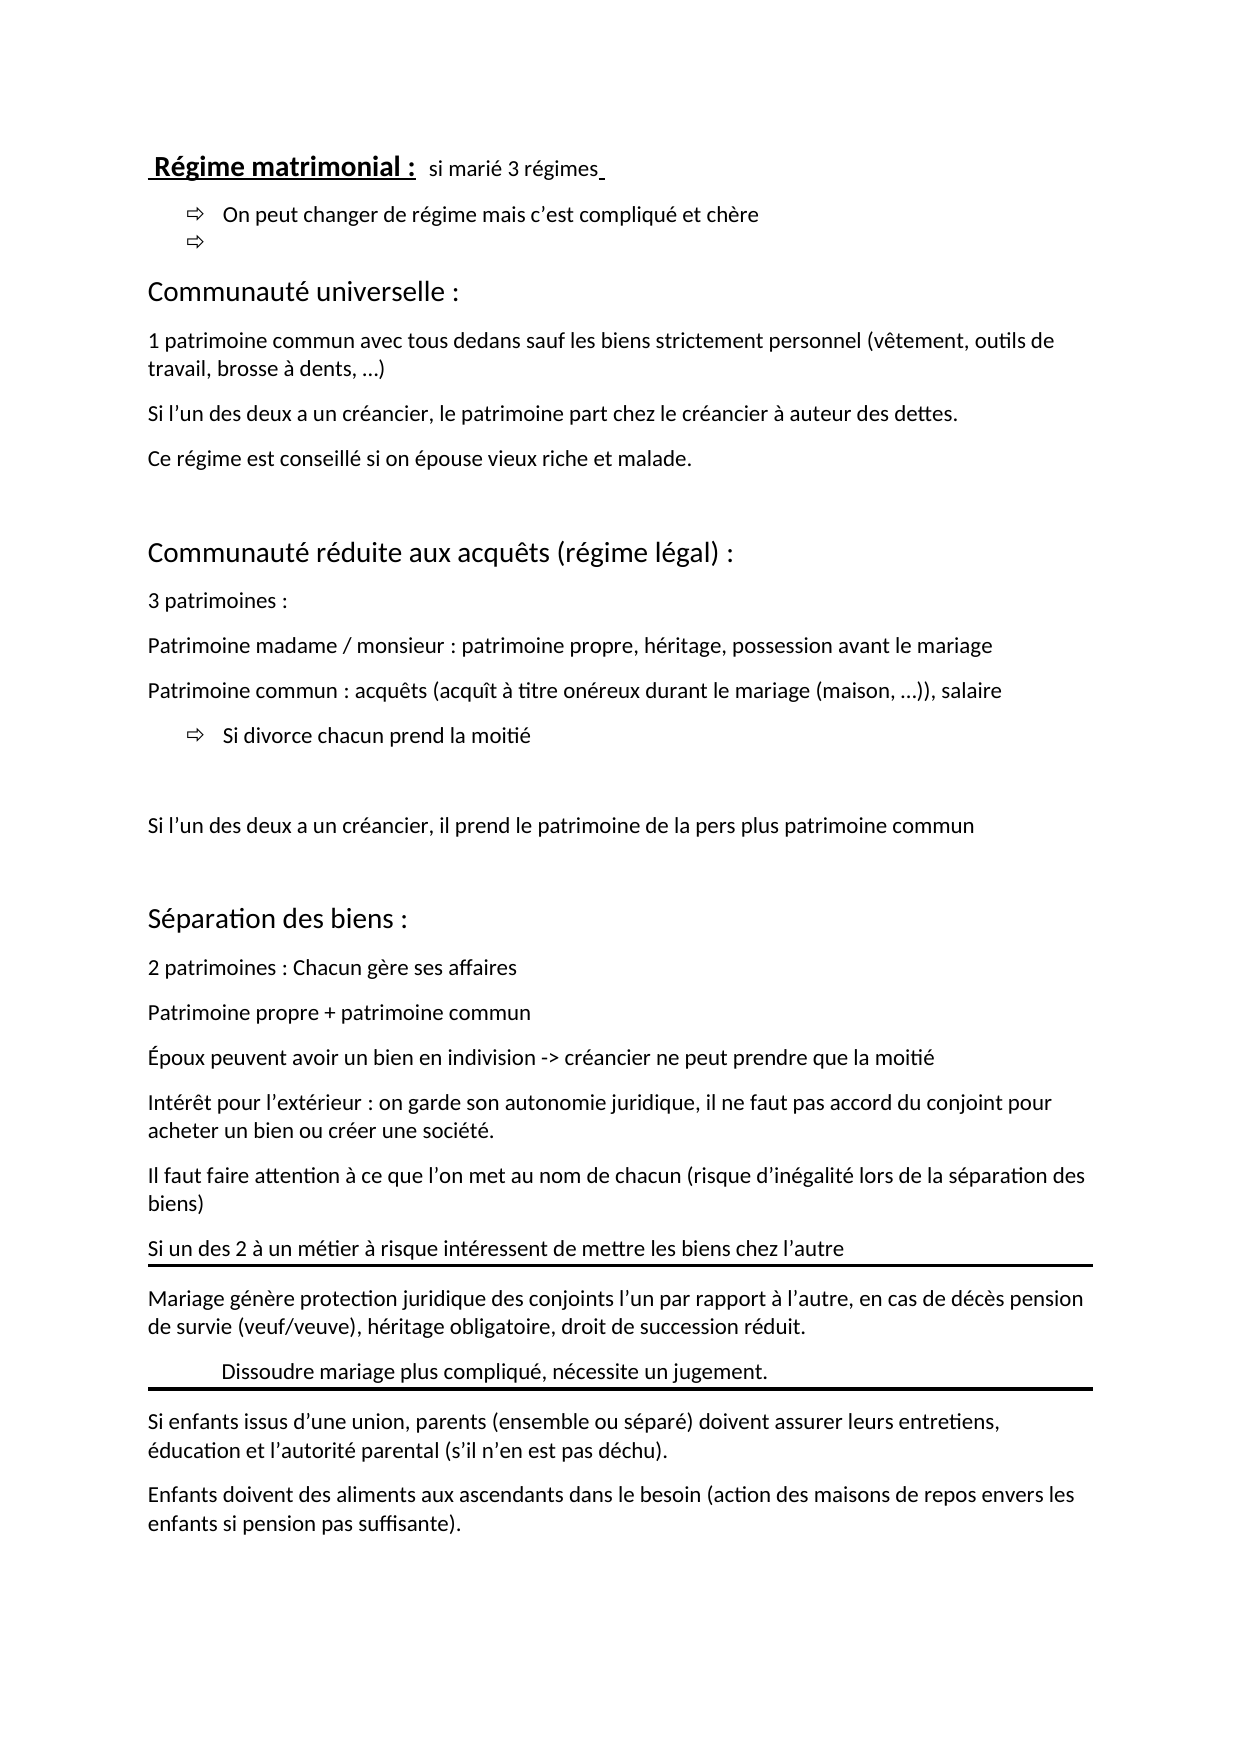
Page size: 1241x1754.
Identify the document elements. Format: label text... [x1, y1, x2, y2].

text Communauté universelle : [148, 273, 1093, 309]
text Enfants doivent des aliments aux ascendants dans le besoin (action des maisons de repos envers les enfants si pension pas suffisante). [148, 1481, 1093, 1537]
text Si l’un des deux a un créancier, le patrimoine part chez le créancier à auteur des dettes. [148, 399, 1093, 427]
text 3 patrimoines : [148, 586, 1093, 614]
text Séparation des biens : [148, 901, 1093, 936]
list Si divorce chacun prend la moitié [185, 721, 1093, 749]
text Patrimoine commun : acquêts (acquît à titre onéreux durant le mariage (maison, …)), salaire [148, 676, 1093, 704]
text Dissoudre mariage plus compliqué, nécessite un jugement. [148, 1357, 1093, 1387]
text 1 patrimoine commun avec tous dedans sauf les biens strictement personnel (vêtement, outils de travail, brosse à dents, …) [148, 326, 1093, 382]
list On peut changer de régime mais c’est compliqué et chère [185, 200, 1093, 228]
text Ce régime est conseillé si on épouse vieux riche et malade. [148, 444, 1093, 472]
text Communauté réduite aux acquêts (régime légal) : [148, 534, 1093, 569]
text Si un des 2 à un métier à risque intéressent de mettre les biens chez l’autre [148, 1234, 1093, 1264]
text Régime matrimonial : si marié 3 régimes [148, 148, 1093, 183]
text Si l’un des deux a un créancier, il prend le patrimoine de la pers plus patrimoine commun [148, 811, 1093, 839]
text Il faut faire attention à ce que l’on met au nom de chacun (risque d’inégalité lors de la séparation des biens) [148, 1161, 1093, 1217]
text Mariage génère protection juridique des conjoints l’un par rapport à l’autre, en cas de décès pension de survie (veuf/veuve), héritage obligatoire, droit de succession réduit. [148, 1284, 1093, 1341]
text Époux peuvent avoir un bien en indivision -> créancier ne peut prendre que la moitié [148, 1043, 1093, 1071]
text Patrimoine propre + patrimoine commun [148, 998, 1093, 1026]
text Intérêt pour l’extérieur : on garde son autonomie juridique, il ne faut pas accord du conjoint pour acheter un bien ou créer une société. [148, 1088, 1093, 1144]
text Si enfants issus d’une union, parents (ensemble ou séparé) doivent assurer leurs entretiens, éducation et l’autorité parental (s’il n’en est pas déchu). [148, 1407, 1093, 1464]
text Patrimoine madame / monsieur : patrimoine propre, héritage, possession avant le mariage [148, 631, 1093, 659]
text 2 patrimoines : Chacun gère ses affaires [148, 953, 1093, 981]
